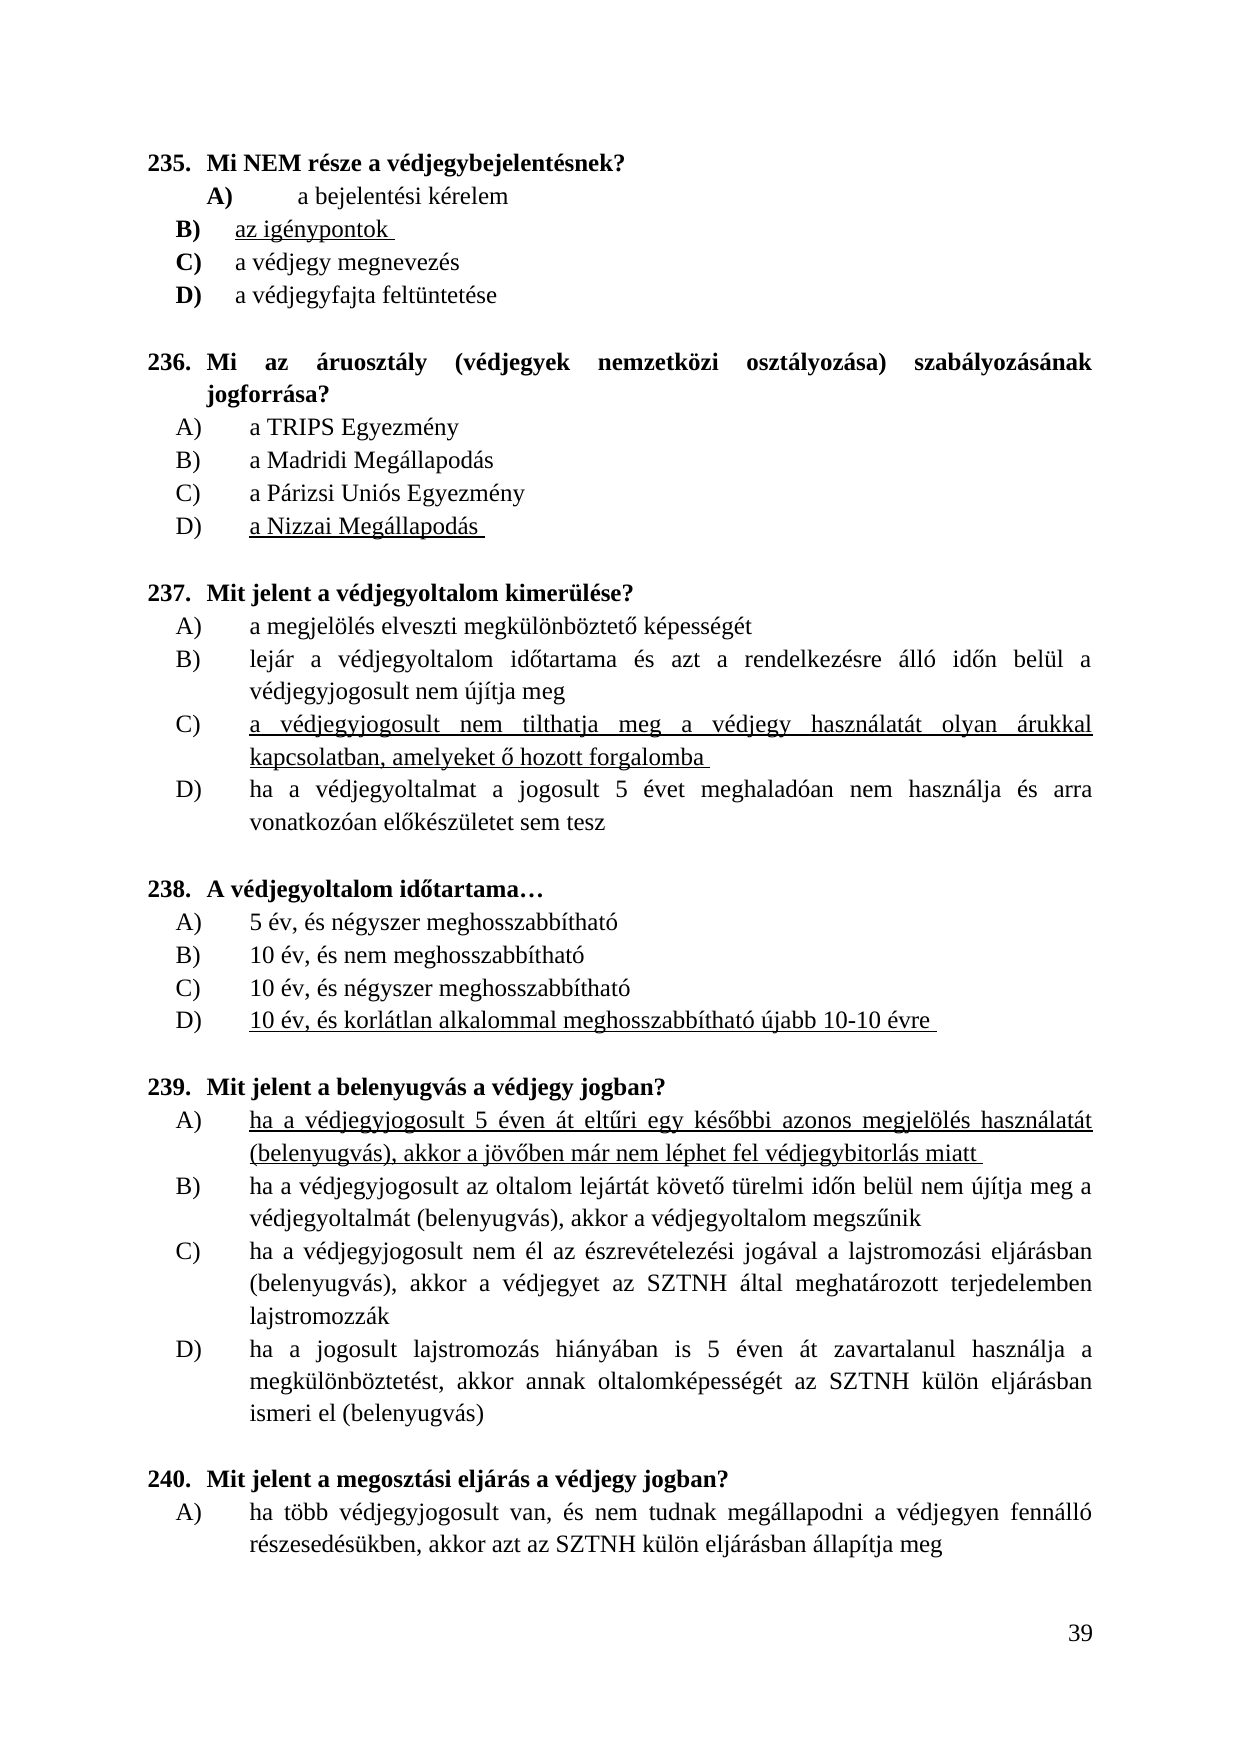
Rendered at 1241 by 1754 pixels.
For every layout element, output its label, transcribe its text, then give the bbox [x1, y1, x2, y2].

list ha a védjegyjogosult nem él az észrevételezési jogával a lajstromozási eljárásban (belenyugvás), akkor a védjegyet az SZTNH által meghatározott terjedelemben lajstromozzák [175, 1236, 1093, 1329]
list a TRIPS Egyezmény [175, 412, 1093, 441]
list az igénypontok [175, 214, 1093, 243]
list Mi NEM része a védjegybejelentésnek? [147, 148, 1093, 177]
list 10 év, és négyszer meghosszabbítható [175, 973, 1093, 1001]
list lejár a védjegyoltalom időtartama és azt a rendelkezésre álló időn belül a védjegyjogosult nem újítja meg [175, 644, 1093, 705]
list a védjegyfajta feltüntetése [175, 280, 1093, 308]
list 5 év, és négyszer meghosszabbítható [175, 907, 1093, 936]
list ha több védjegyjogosult van, és nem tudnak megállapodni a védjegyen fennálló részesedésükben, akkor azt az SZTNH külön eljárásban állapítja meg [175, 1497, 1093, 1558]
list ha a védjegyjogosult az oltalom lejártát követő türelmi időn belül nem újítja meg a védjegyoltalmát (belenyugvás), akkor a védjegyoltalom megszűnik [175, 1171, 1093, 1232]
list ha a védjegyoltalmat a jogosult 5 évet meghaladóan nem használja és arra vonatkozóan előkészületet sem tesz [175, 774, 1093, 836]
list a védjegy megnevezés [175, 247, 1093, 276]
list Mi az áruosztály (védjegyek nemzetközi osztályozása) szabályozásának jogforrása? [147, 347, 1093, 408]
list A védjegyoltalom időtartama… [147, 874, 1093, 903]
list a megjelölés elveszti megkülönböztető képességét [175, 611, 1093, 640]
list 10 év, és nem meghosszabbítható [175, 940, 1093, 968]
list a Nizzai Megállapodás [175, 511, 1093, 540]
list a védjegyjogosult nem tilthatja meg a védjegy használatát olyan árukkal kapcsolatban, amelyeket ő hozott forgalomba [175, 709, 1093, 770]
list a Madridi Megállapodás [175, 445, 1093, 474]
list 10 év, és korlátlan alkalommal meghosszabbítható újabb 10-10 évre [175, 1006, 1093, 1034]
list Mit jelent a megosztási eljárás a védjegy jogban? [147, 1464, 1093, 1493]
list a Párizsi Uniós Egyezmény [175, 478, 1093, 507]
list ha a védjegyjogosult 5 éven át eltűri egy későbbi azonos megjelölés használatát (belenyugvás), akkor a jövőben már nem léphet fel védjegybitorlás miatt [175, 1105, 1093, 1167]
list Mit jelent a védjegyoltalom kimerülése? [147, 578, 1093, 607]
text A) a bejelentési kérelem [206, 181, 1093, 210]
list ha a jogosult lajstromozás hiányában is 5 éven át zavartalanul használja a megkülönböztetést, akkor annak oltalomképességét az SZTNH külön eljárásban ismeri el (belenyugvás) [175, 1334, 1093, 1427]
list Mit jelent a belenyugvás a védjegy jogban? [147, 1072, 1093, 1101]
